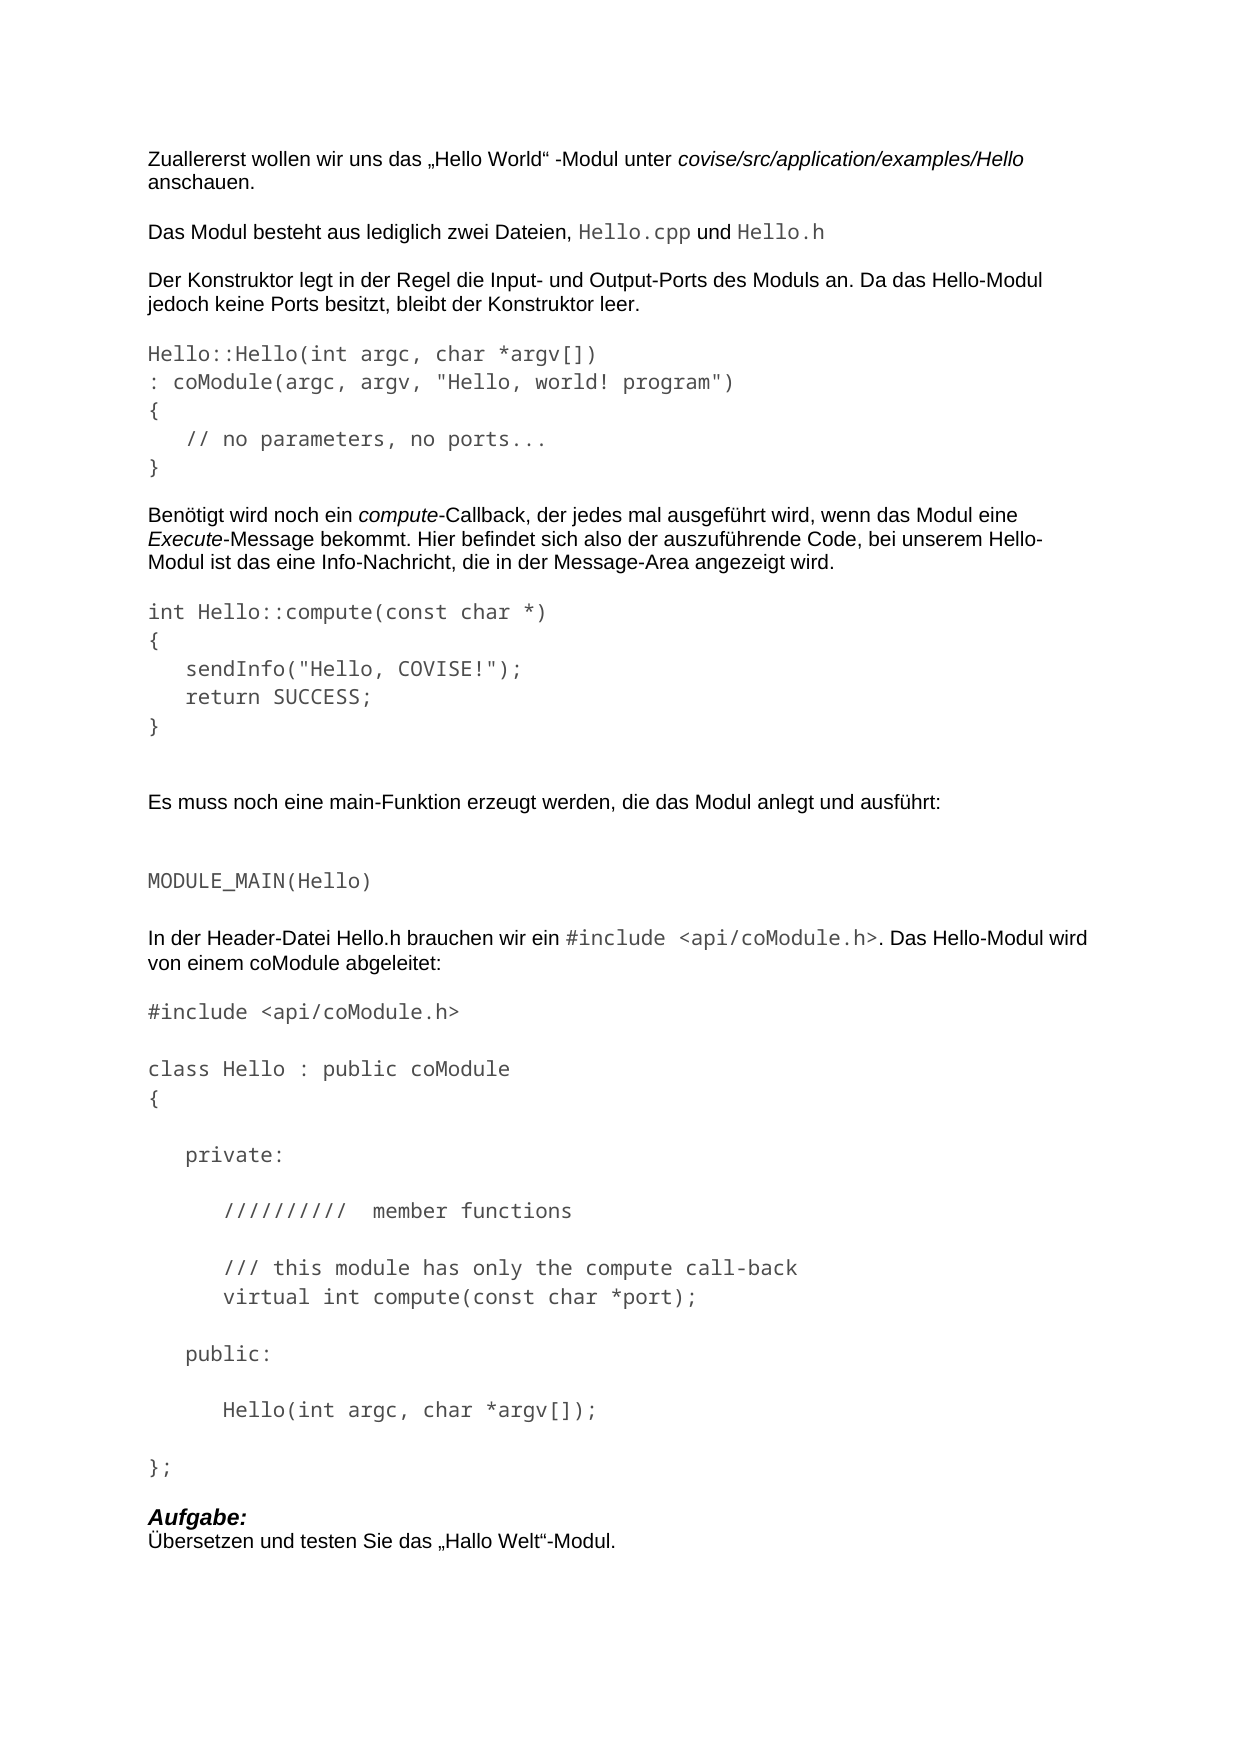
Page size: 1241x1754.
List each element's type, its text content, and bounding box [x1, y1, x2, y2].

text /// this module has only the compute call-back [148, 1253, 1092, 1282]
text : coModule(argc, argv, "Hello, world! program") [148, 367, 1092, 396]
text Hello(int argc, char *argv[]); [148, 1396, 1092, 1424]
text Aufgabe: [148, 1504, 1092, 1530]
text // no parameters, no ports... [148, 424, 1092, 452]
text return SUCCESS; [148, 682, 1092, 711]
text Übersetzen und testen Sie das „Hallo Welt“-Modul. [148, 1530, 1092, 1553]
text }; [148, 1452, 1092, 1481]
text { [148, 396, 1092, 424]
text Benötigt wird noch ein compute-Callback, der jedes mal ausgeführt wird, wenn das Modul eine Execute-Message bekommt. Hier befindet sich also der auszuführende Code, bei unserem Hello-Modul ist das eine Info-Nachricht, die in der Message-Area angezeigt wird. [148, 504, 1092, 574]
text In der Header-Datei Hello.h brauchen wir ein #include <api/coModule.h>. Das Hello-Modul wird von einem coModule abgeleitet: [148, 923, 1092, 974]
text Zuallererst wollen wir uns das „Hello World“ -Modul unter covise/src/application/examples/Hello anschauen. [148, 148, 1092, 194]
text #include <api/coModule.h> [148, 997, 1092, 1026]
text { [148, 1083, 1092, 1111]
text public: [148, 1339, 1092, 1367]
text } [148, 711, 1092, 739]
text sendInfo("Hello, COVISE!"); [148, 654, 1092, 682]
text Es muss noch eine main-Funktion erzeugt werden, die das Modul anlegt und ausführt: [148, 791, 1092, 814]
text int Hello::compute(const char *) [148, 597, 1092, 625]
text ////////// member functions [148, 1197, 1092, 1225]
text Das Modul besteht aus lediglich zwei Dateien, Hello.cpp und Hello.h [148, 217, 1092, 246]
text Der Konstruktor legt in der Regel die Input- und Output-Ports des Moduls an. Da das Hello-Modul jedoch keine Ports besitzt, bleibt der Konstruktor leer. [148, 269, 1092, 315]
text Hello::Hello(int argc, char *argv[]) [148, 339, 1092, 367]
text MODULE_MAIN(Hello) [148, 866, 1092, 894]
text } [148, 452, 1092, 481]
text virtual int compute(const char *port); [148, 1282, 1092, 1310]
text private: [148, 1140, 1092, 1168]
text { [148, 625, 1092, 654]
text class Hello : public coModule [148, 1054, 1092, 1083]
